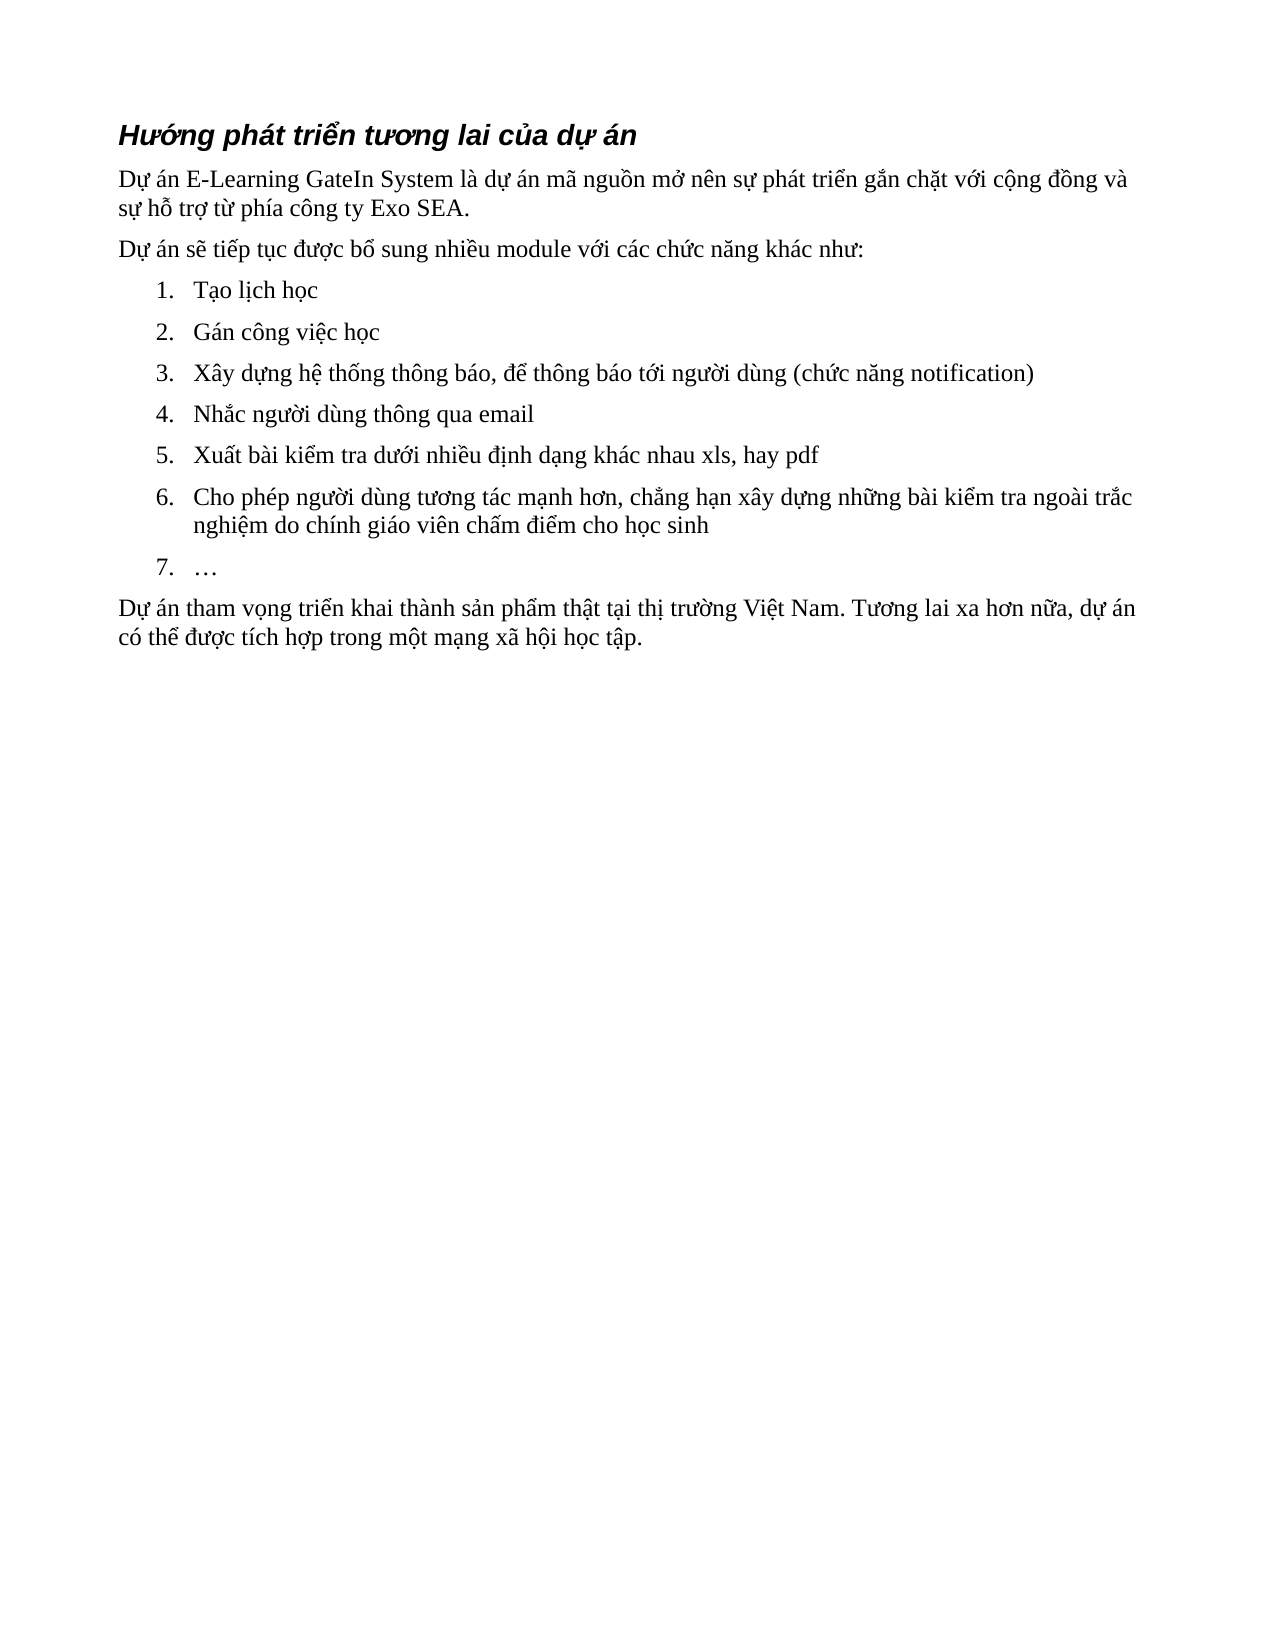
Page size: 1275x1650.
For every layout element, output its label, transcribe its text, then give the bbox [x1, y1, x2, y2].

text Dự án E-Learning GateIn System là dự án mã nguồn mở nên sự phát triển gắn chặt với cộng đồng và sự hỗ trợ từ phía công ty Exo SEA. [118, 164, 1157, 222]
list Xuất bài kiểm tra dưới nhiều định dạng khác nhau xls, hay pdf [156, 440, 1157, 469]
list Tạo lịch học [156, 275, 1157, 304]
list Gán công việc học [156, 317, 1157, 345]
text Dự án sẽ tiếp tục được bổ sung nhiều module với các chức năng khác như: [118, 234, 1157, 263]
list Cho phép người dùng tương tác mạnh hơn, chẳng hạn xây dựng những bài kiểm tra ngoài trắc nghiệm do chính giáo viên chấm điểm cho học sinh [156, 482, 1157, 539]
list Nhắc người dùng thông qua email [156, 399, 1157, 428]
list Xây dựng hệ thống thông báo, để thông báo tới người dùng (chức năng notification) [156, 358, 1157, 387]
list … [156, 552, 1157, 580]
text Dự án tham vọng triển khai thành sản phẩm thật tại thị trường Việt Nam. Tương lai xa hơn nữa, dự án có thể được tích hợp trong một mạng xã hội học tập. [118, 593, 1157, 650]
subtitle Hướng phát triển tương lai của dự án [118, 118, 1157, 152]
